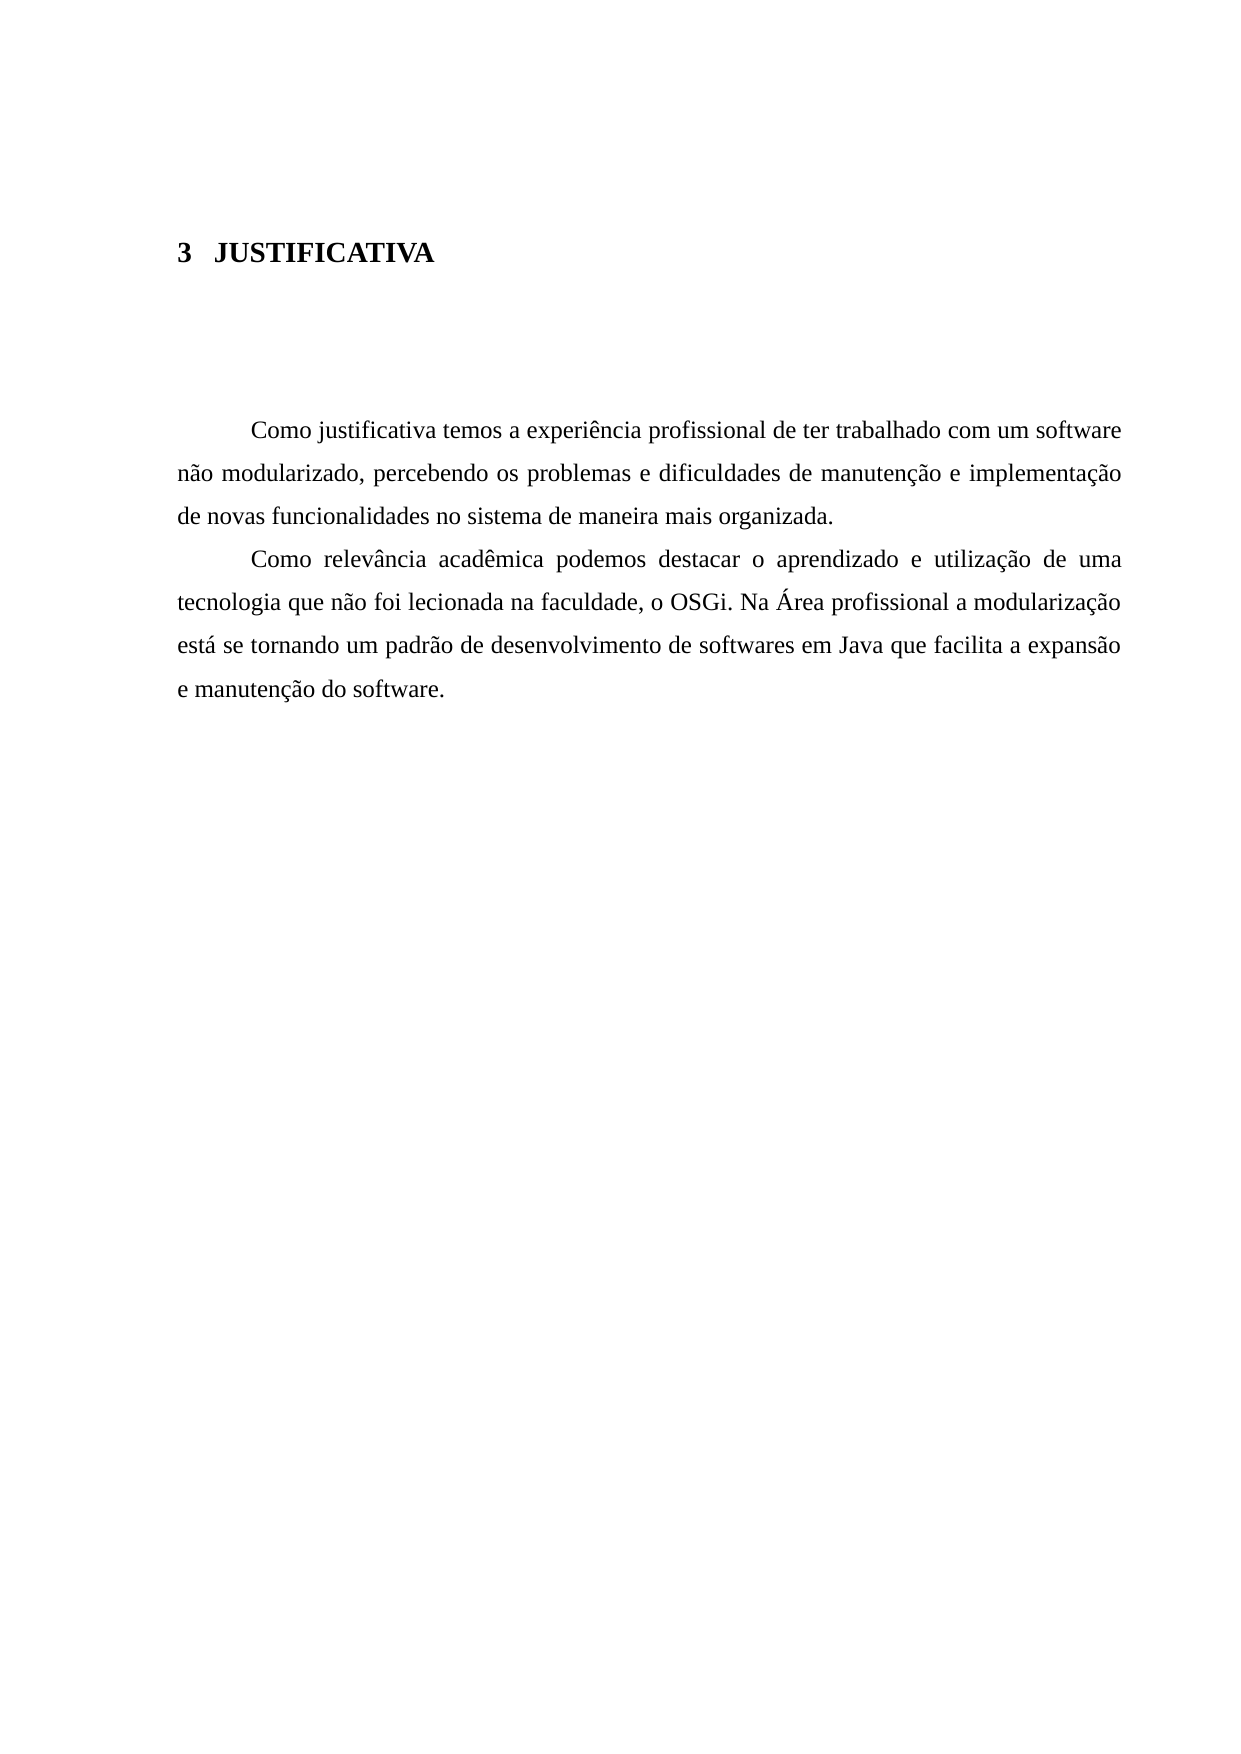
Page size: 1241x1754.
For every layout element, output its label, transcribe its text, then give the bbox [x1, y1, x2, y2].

text Como justificativa temos a experiência profissional de ter trabalhado com um software não modularizado, percebendo os problemas e dificuldades de manutenção e implementação de novas funcionalidades no sistema de maneira mais organizada. [177, 415, 1122, 530]
text Como relevância acadêmica podemos destacar o aprendizado e utilização de uma tecnologia que não foi lecionada na faculdade, o OSGi. Na Área profissional a modularização está se tornando um padrão de desenvolvimento de softwares em Java que facilita a expansão e manutenção do software. [177, 544, 1122, 702]
title justificativa [177, 235, 1122, 269]
